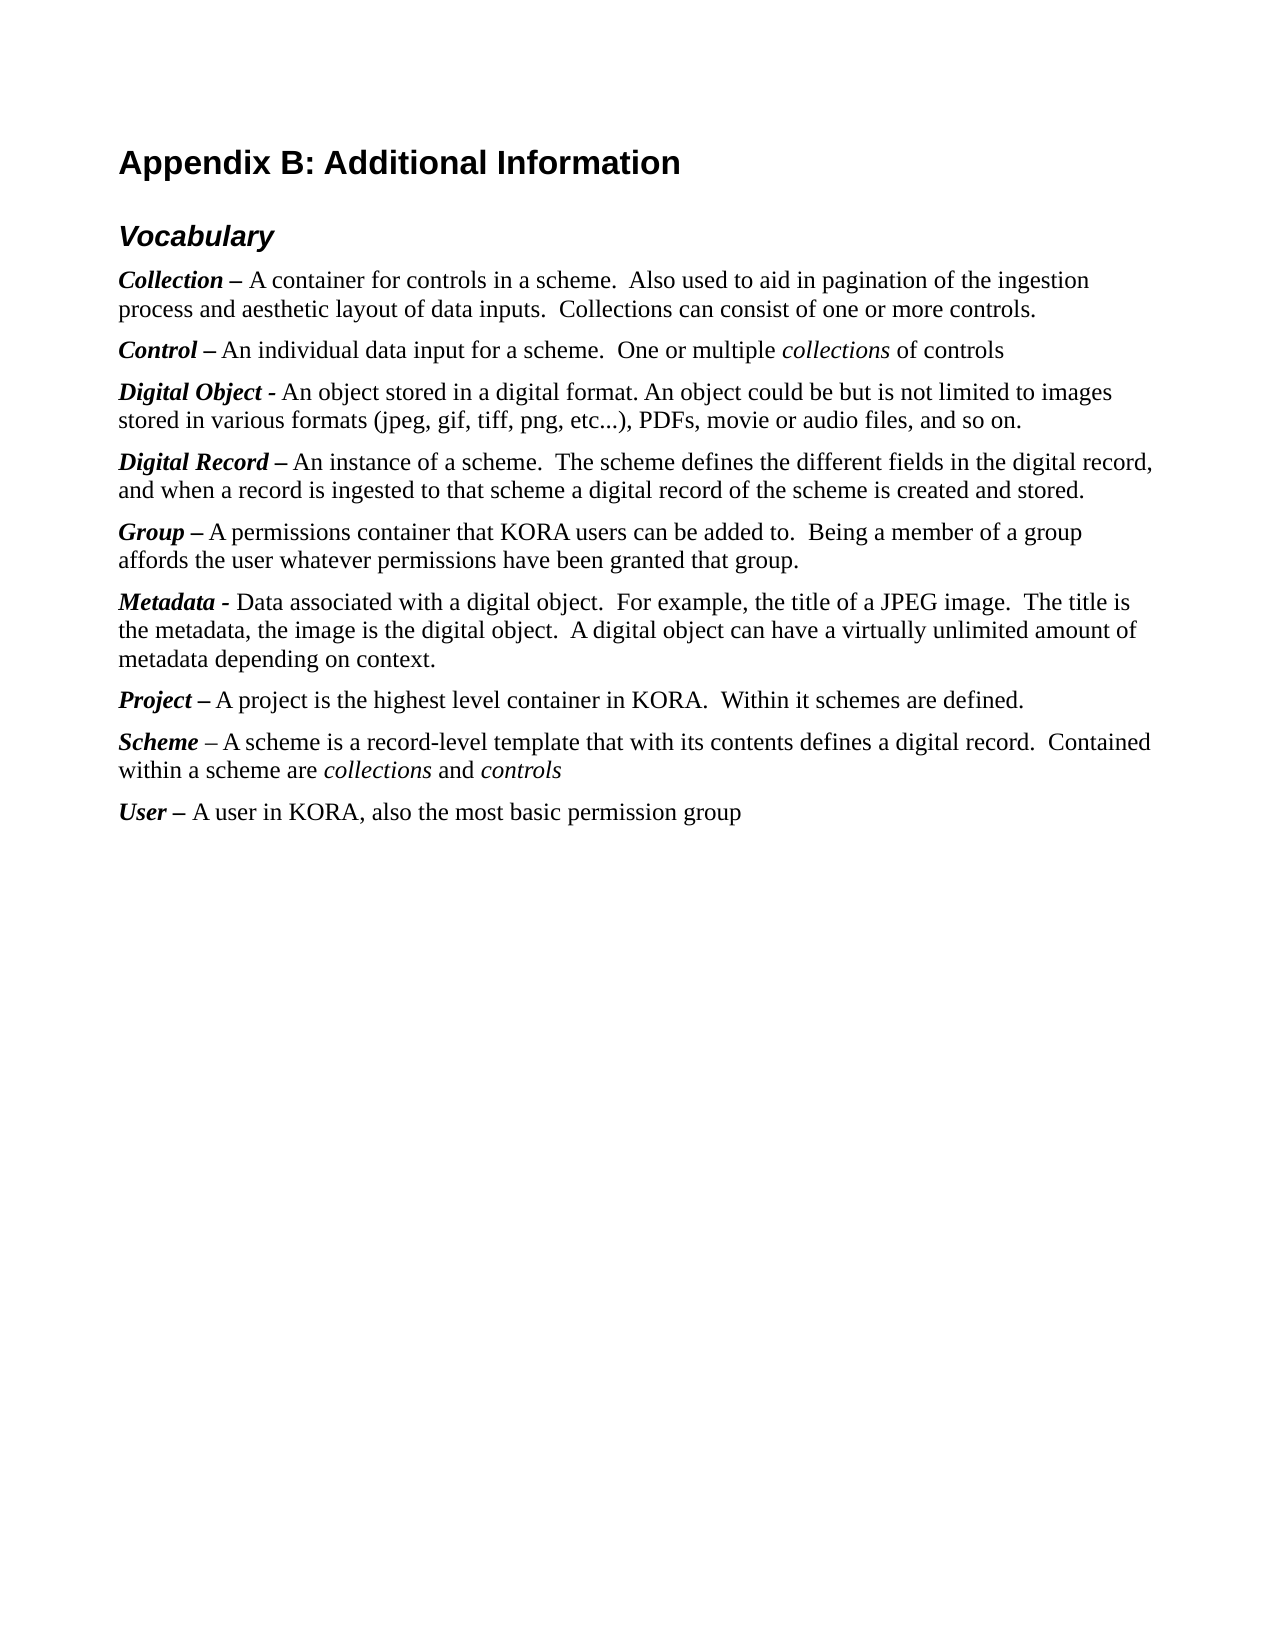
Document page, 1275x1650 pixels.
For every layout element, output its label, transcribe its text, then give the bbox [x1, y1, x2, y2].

text Digital Object - An object stored in a digital format. An object could be but is not limited to images stored in various formats (jpeg, gif, tiff, png, etc...), PDFs, movie or audio files, and so on. [118, 377, 1157, 434]
subtitle Vocabulary [118, 219, 1157, 253]
text User – A user in KORA, also the most basic permission group [118, 797, 1157, 825]
text Project – A project is the highest level container in KORA. Within it schemes are defined. [118, 685, 1157, 714]
text Metadata - Data associated with a digital object. For example, the title of a JPEG image. The title is the metadata, the image is the digital object. A digital object can have a virtually unlimited amount of metadata depending on context. [118, 587, 1157, 673]
subtitle Appendix B: Additional Information [118, 143, 1157, 182]
text Digital Record – An instance of a scheme. The scheme defines the different fields in the digital record, and when a record is ingested to that scheme a digital record of the scheme is created and stored. [118, 447, 1157, 504]
text Scheme – A scheme is a record-level template that with its contents defines a digital record. Contained within a scheme are collections and controls [118, 727, 1157, 784]
text Control – An individual data input for a scheme. One or multiple collections of controls [118, 335, 1157, 364]
text Group – A permissions container that KORA users can be added to. Being a member of a group affords the user whatever permissions have been granted that group. [118, 517, 1157, 574]
text Collection – A container for controls in a scheme. Also used to aid in pagination of the ingestion process and aesthetic layout of data inputs. Collections can consist of one or more controls. [118, 265, 1157, 323]
